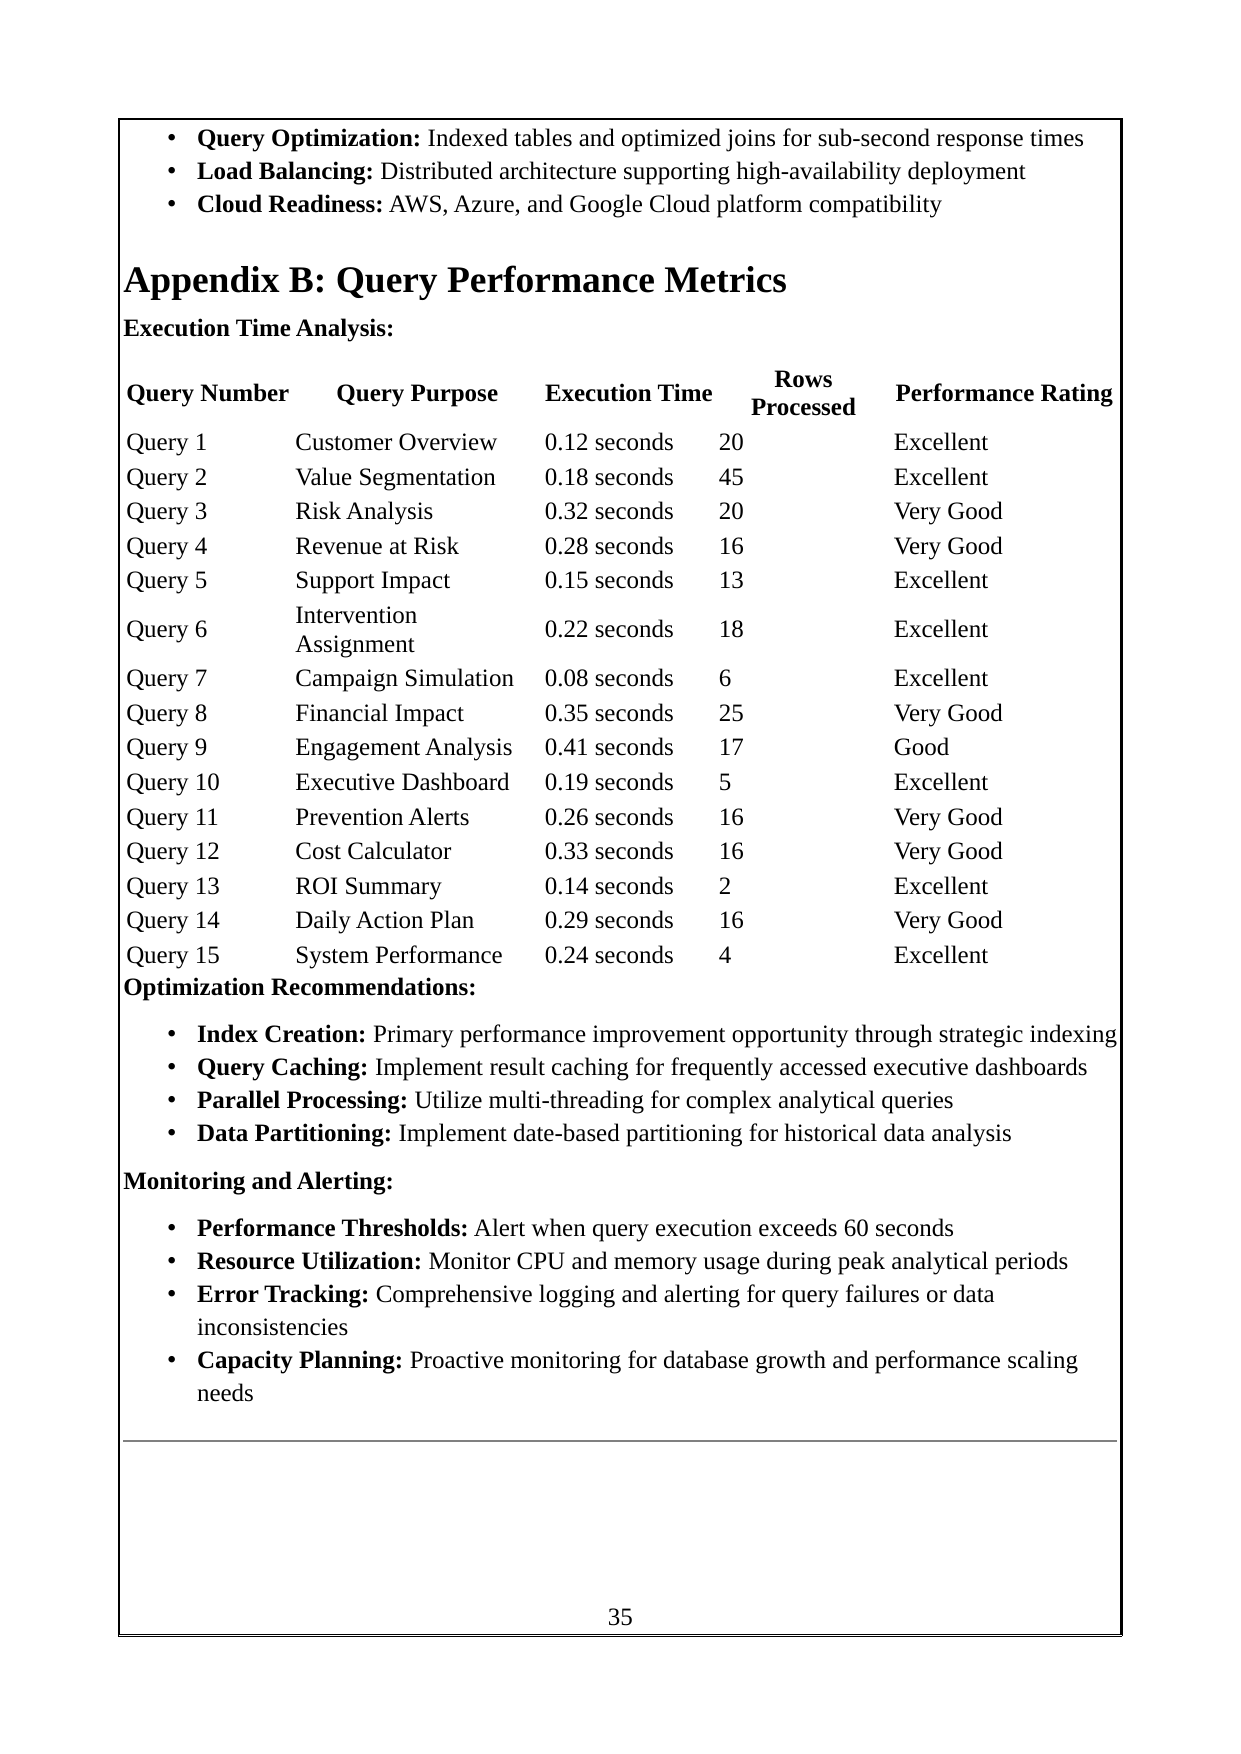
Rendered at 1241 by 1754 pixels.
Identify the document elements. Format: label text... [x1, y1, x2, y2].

table_cell 13 [716, 563, 891, 597]
table_cell Good [891, 730, 1117, 764]
table_cell Very Good [891, 903, 1117, 937]
table_cell System Performance [292, 937, 542, 972]
table_cell 45 [716, 459, 891, 493]
table_cell 17 [716, 730, 891, 764]
table_cell 0.15 seconds [542, 563, 716, 597]
table_cell 20 [716, 493, 891, 528]
table_cell 0.19 seconds [542, 764, 716, 799]
table_cell 0.29 seconds [542, 903, 716, 937]
table_cell 16 [716, 799, 891, 833]
text Optimization Recommendations: [123, 972, 1117, 1000]
table_cell Query 1 [123, 424, 292, 459]
table_cell Very Good [891, 695, 1117, 729]
table_cell 0.32 seconds [542, 493, 716, 528]
table_cell Excellent [891, 937, 1117, 972]
table_cell Revenue at Risk [292, 528, 542, 562]
table_cell Value Segmentation [292, 459, 542, 493]
table_header Rows Processed [716, 361, 891, 424]
table_cell Query 8 [123, 695, 292, 729]
table_cell 0.08 seconds [542, 660, 716, 695]
table_cell 0.35 seconds [542, 695, 716, 729]
table_cell Excellent [891, 459, 1117, 493]
table_cell Risk Analysis [292, 493, 542, 528]
table_cell 0.41 seconds [542, 730, 716, 764]
table_cell 16 [716, 833, 891, 868]
table_cell Executive Dashboard [292, 764, 542, 799]
table_cell Excellent [891, 660, 1117, 695]
table_cell 5 [716, 764, 891, 799]
table_cell 20 [716, 424, 891, 459]
table_cell 16 [716, 903, 891, 937]
list Index Creation: Primary performance improvement opportunity through strategic indexing [167, 1019, 1117, 1048]
table_cell Customer Overview [292, 424, 542, 459]
table_cell ROI Summary [292, 868, 542, 902]
table_cell 2 [716, 868, 891, 902]
table_cell Very Good [891, 799, 1117, 833]
list Performance Thresholds: Alert when query execution exceeds 60 seconds [167, 1213, 1117, 1242]
table_cell 0.24 seconds [542, 937, 716, 972]
table_cell Query 10 [123, 764, 292, 799]
list Parallel Processing: Utilize multi-threading for complex analytical queries [167, 1085, 1117, 1114]
table_cell Engagement Analysis [292, 730, 542, 764]
table_cell Query 5 [123, 563, 292, 597]
table_cell Daily Action Plan [292, 903, 542, 937]
table_cell Query 9 [123, 730, 292, 764]
table_cell Query 14 [123, 903, 292, 937]
table_cell Excellent [891, 868, 1117, 902]
table_cell 16 [716, 528, 891, 562]
table_cell Support Impact [292, 563, 542, 597]
table_cell Excellent [891, 563, 1117, 597]
table_cell Excellent [891, 764, 1117, 799]
table_cell Query 6 [123, 597, 292, 660]
table_cell 4 [716, 937, 891, 972]
table_cell 0.22 seconds [542, 597, 716, 660]
table_cell 0.12 seconds [542, 424, 716, 459]
table_cell Query 11 [123, 799, 292, 833]
table_cell Query 15 [123, 937, 292, 972]
table_cell 6 [716, 660, 891, 695]
table_cell Very Good [891, 493, 1117, 528]
list Capacity Planning: Proactive monitoring for database growth and performance scaling needs [167, 1346, 1117, 1407]
table_header Execution Time [542, 361, 716, 424]
table_cell 18 [716, 597, 891, 660]
table_cell Financial Impact [292, 695, 542, 729]
table_cell Intervention Assignment [292, 597, 542, 660]
table_cell Very Good [891, 528, 1117, 562]
table_header Performance Rating [891, 361, 1117, 424]
list Data Partitioning: Implement date-based partitioning for historical data analysis [167, 1118, 1117, 1147]
text Monitoring and Alerting: [123, 1166, 1117, 1194]
table_cell 25 [716, 695, 891, 729]
table_cell 0.18 seconds [542, 459, 716, 493]
table_cell Excellent [891, 597, 1117, 660]
table_cell 0.28 seconds [542, 528, 716, 562]
list Resource Utilization: Monitor CPU and memory usage during peak analytical periods [167, 1246, 1117, 1275]
table_cell Prevention Alerts [292, 799, 542, 833]
table_cell Query 7 [123, 660, 292, 695]
table_header Query Purpose [292, 361, 542, 424]
list Query Optimization: Indexed tables and optimized joins for sub-second response times [167, 123, 1117, 152]
table_cell Query 4 [123, 528, 292, 562]
table_cell Excellent [891, 424, 1117, 459]
subtitle Appendix B: Query Performance Metrics [123, 257, 1117, 301]
table_cell Query 2 [123, 459, 292, 493]
table_cell 0.26 seconds [542, 799, 716, 833]
table_cell Very Good [891, 833, 1117, 868]
text Execution Time Analysis: [123, 313, 1117, 342]
table_cell Cost Calculator [292, 833, 542, 868]
list Load Balancing: Distributed architecture supporting high-availability deployment [167, 156, 1117, 185]
table_cell 0.14 seconds [542, 868, 716, 902]
table_cell Campaign Simulation [292, 660, 542, 695]
table_cell Query 12 [123, 833, 292, 868]
table_cell Query 13 [123, 868, 292, 902]
table_cell Query 3 [123, 493, 292, 528]
list Query Caching: Implement result caching for frequently accessed executive dashboards [167, 1052, 1117, 1081]
table_header Query Number [123, 361, 292, 424]
list Error Tracking: Comprehensive logging and alerting for query failures or data inconsistencies [167, 1279, 1117, 1341]
list Cloud Readiness: AWS, Azure, and Google Cloud platform compatibility [167, 189, 1117, 218]
table_cell 0.33 seconds [542, 833, 716, 868]
